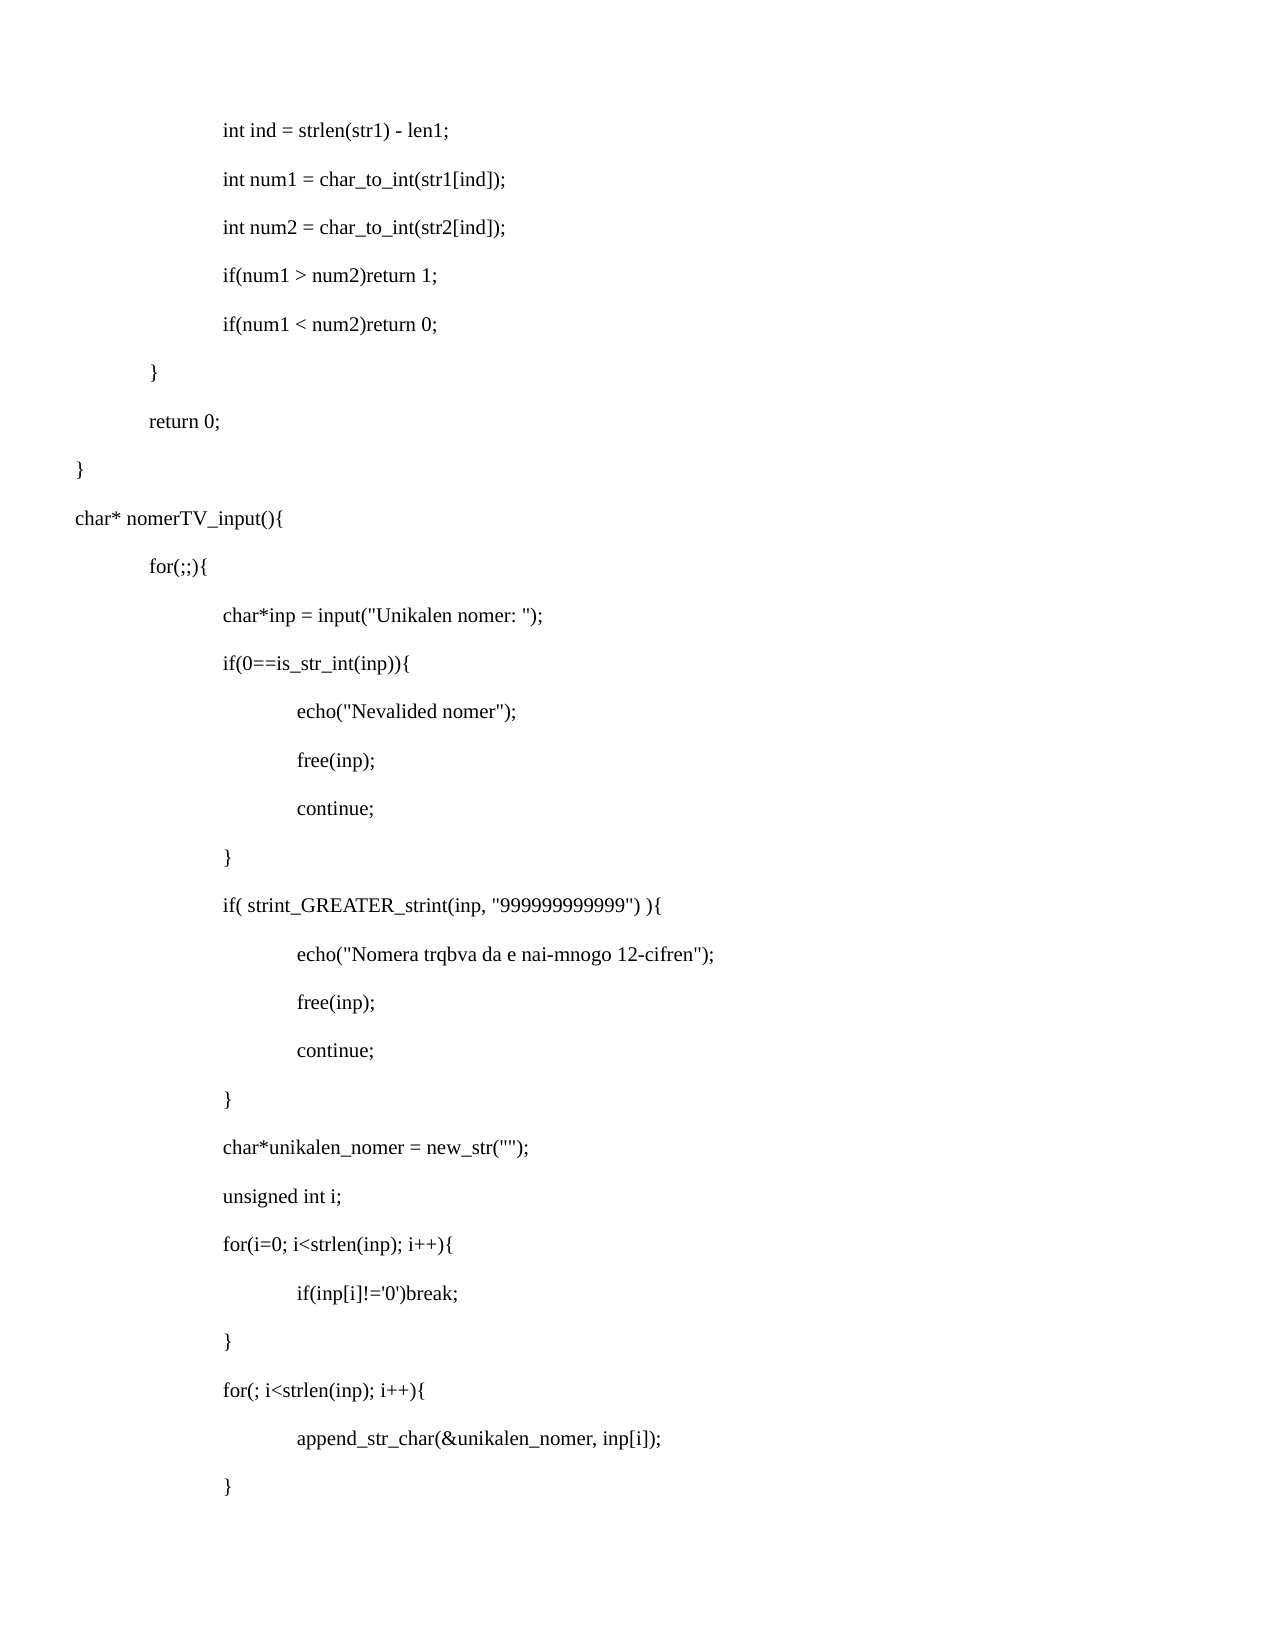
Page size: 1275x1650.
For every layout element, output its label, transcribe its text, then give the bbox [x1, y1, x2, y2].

text if(0==is_str_int(inp)){ [75, 651, 1209, 675]
text if(num1 < num2)return 0; [75, 312, 1209, 336]
text char* nomerTV_input(){ [75, 506, 1209, 530]
text char*inp = input("Unikalen nomer: "); [75, 602, 1209, 627]
text unsigned int i; [75, 1184, 1209, 1208]
text } [75, 457, 1209, 481]
text } [75, 1474, 1209, 1498]
text continue; [75, 796, 1209, 820]
text if( strint_GREATER_strint(inp, "999999999999") ){ [75, 893, 1209, 917]
text if(inp[i]!='0')break; [75, 1281, 1209, 1305]
text } [75, 1329, 1209, 1353]
text free(inp); [75, 748, 1209, 772]
text if(num1 > num2)return 1; [75, 263, 1209, 287]
text echo("Nomera trqbva da e nai-mnogo 12-cifren"); [75, 942, 1209, 966]
text for(i=0; i<strlen(inp); i++){ [75, 1232, 1209, 1256]
text } [75, 845, 1209, 869]
text int num2 = char_to_int(str2[ind]); [75, 215, 1209, 239]
text for(;;){ [75, 554, 1209, 578]
text int num1 = char_to_int(str1[ind]); [75, 167, 1209, 191]
text for(; i<strlen(inp); i++){ [75, 1377, 1209, 1402]
text append_str_char(&unikalen_nomer, inp[i]); [75, 1426, 1209, 1450]
text continue; [75, 1038, 1209, 1062]
text return 0; [75, 409, 1209, 433]
text free(inp); [75, 990, 1209, 1014]
text } [75, 1087, 1209, 1111]
text echo("Nevalided nomer"); [75, 699, 1209, 723]
text char*unikalen_nomer = new_str(""); [75, 1135, 1209, 1159]
text } [75, 360, 1209, 384]
text int ind = strlen(str1) - len1; [75, 118, 1209, 142]
